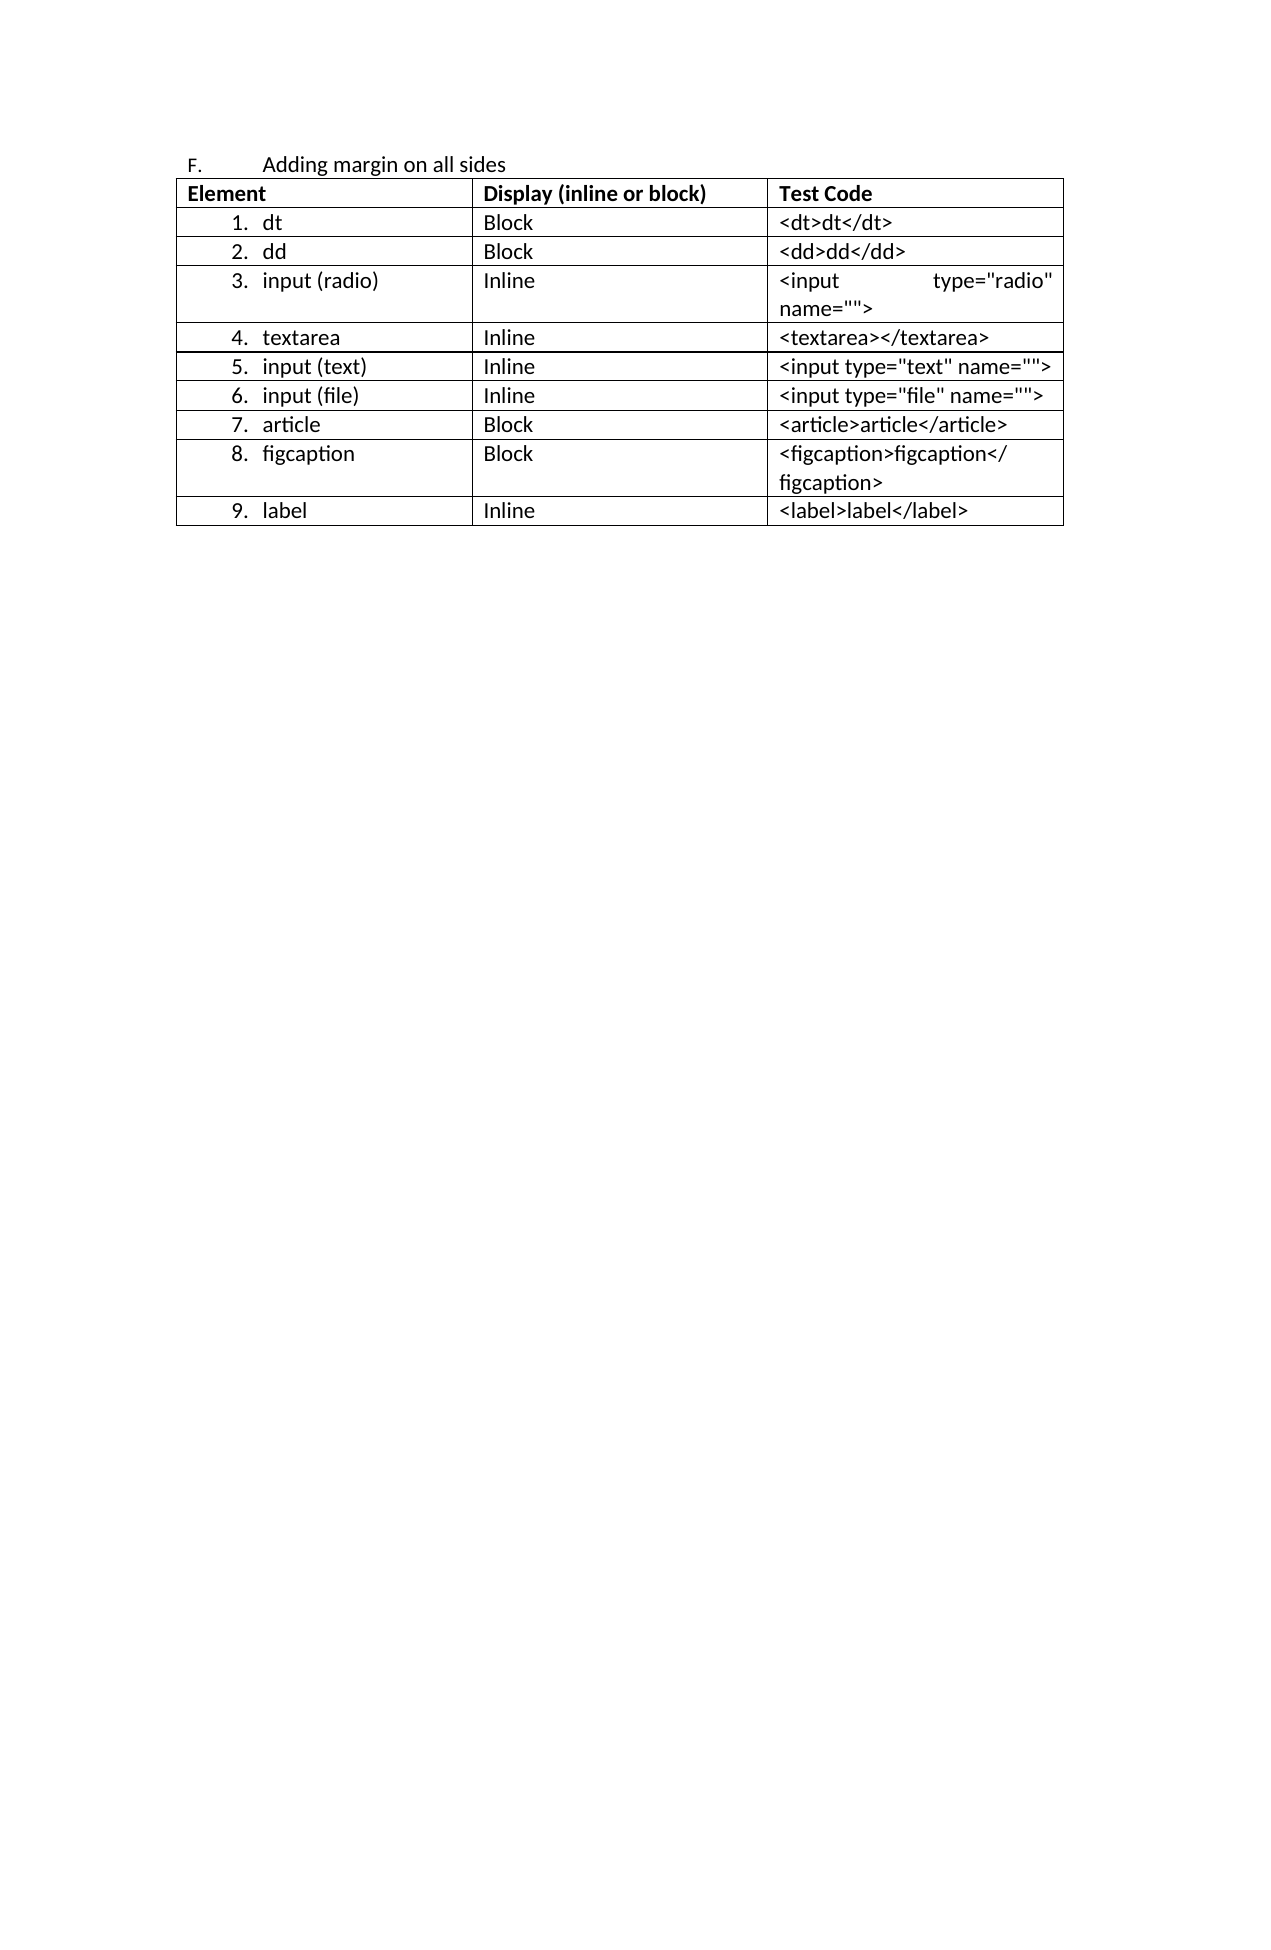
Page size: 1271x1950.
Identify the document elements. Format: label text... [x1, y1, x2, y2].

table_cell figcaption [177, 440, 472, 496]
table_cell Inline [473, 381, 483, 409]
table_cell Inline [757, 497, 767, 525]
table_cell Block [473, 440, 767, 496]
list Adding margin on all sides [187, 150, 1083, 178]
table_cell Inline [757, 323, 767, 351]
table_cell Block [757, 237, 767, 265]
table_cell input (file) [461, 381, 472, 409]
table_cell Inline [473, 353, 483, 380]
table_cell textarea [461, 323, 472, 351]
table_cell Inline [473, 323, 483, 351]
table_cell Block [473, 237, 483, 265]
table_cell dt [461, 208, 472, 236]
table_cell label [461, 497, 472, 525]
table_cell Block [473, 208, 483, 236]
table_header Element [177, 179, 187, 207]
table_cell <input type="radio" name=""> [1053, 266, 1063, 322]
table_cell input (radio) [177, 266, 472, 322]
table_cell Inline [757, 381, 767, 409]
table_cell Block [757, 411, 767, 438]
table_cell input (text) [461, 353, 472, 380]
table_cell article [461, 411, 472, 438]
table_cell Block [473, 411, 483, 438]
table_header Test Code [1053, 179, 1063, 207]
table_cell Block [757, 208, 767, 236]
table_header Element [461, 179, 472, 207]
table_cell dd [461, 237, 472, 265]
table_cell Inline [757, 353, 767, 380]
table_cell <input type="radio" name=""> [768, 266, 779, 322]
table_cell Inline [473, 266, 767, 322]
table_cell <dt>dt</dt> [1053, 208, 1063, 236]
table_header Test Code [768, 179, 779, 207]
table_cell <dd>dd</dd> [768, 237, 779, 265]
table_cell <dt>dt</dt> [768, 208, 779, 236]
table_cell <dd>dd</dd> [1053, 237, 1063, 265]
table_cell Inline [473, 497, 483, 525]
